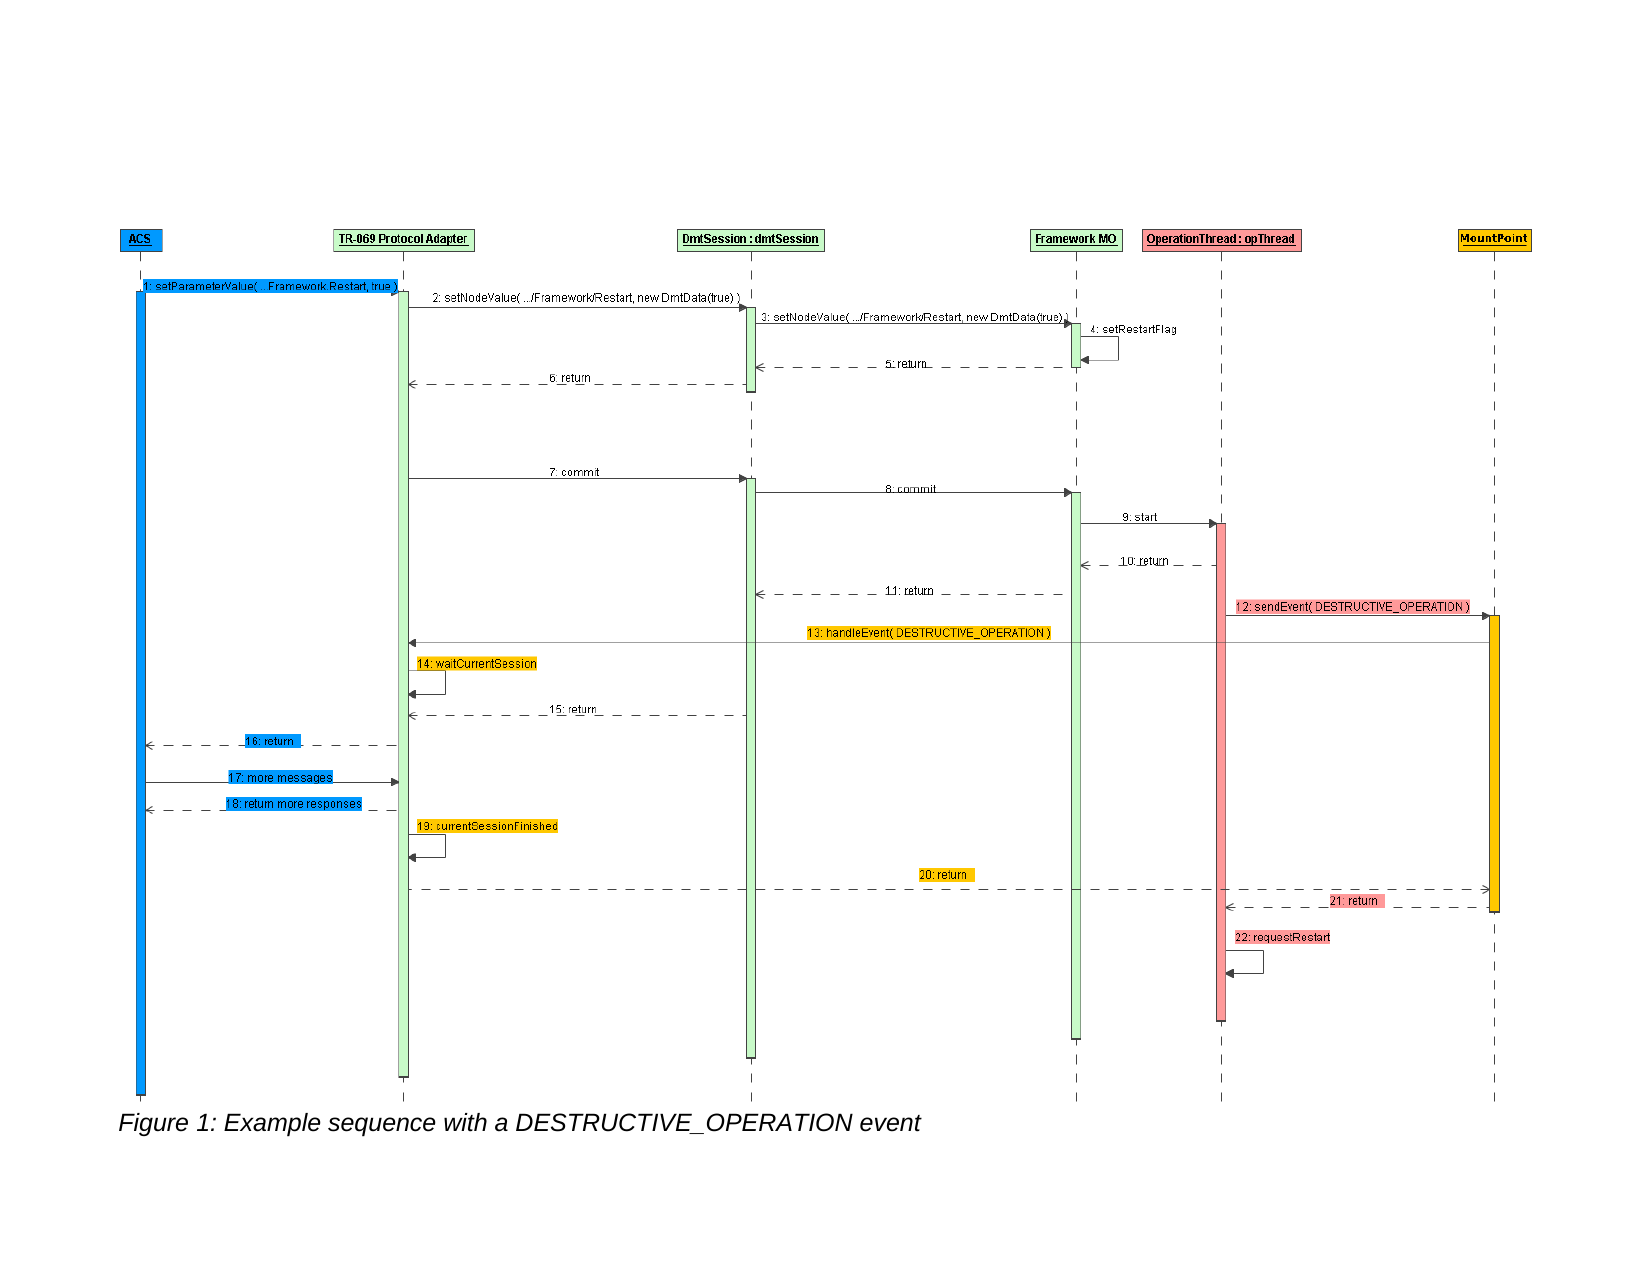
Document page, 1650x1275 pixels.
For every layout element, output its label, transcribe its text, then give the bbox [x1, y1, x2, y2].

text Figure 1: Example sequence with a DESTRUCTIVE_OPERATION event [118, 1108, 1532, 1137]
picture [110, 219, 1540, 1108]
